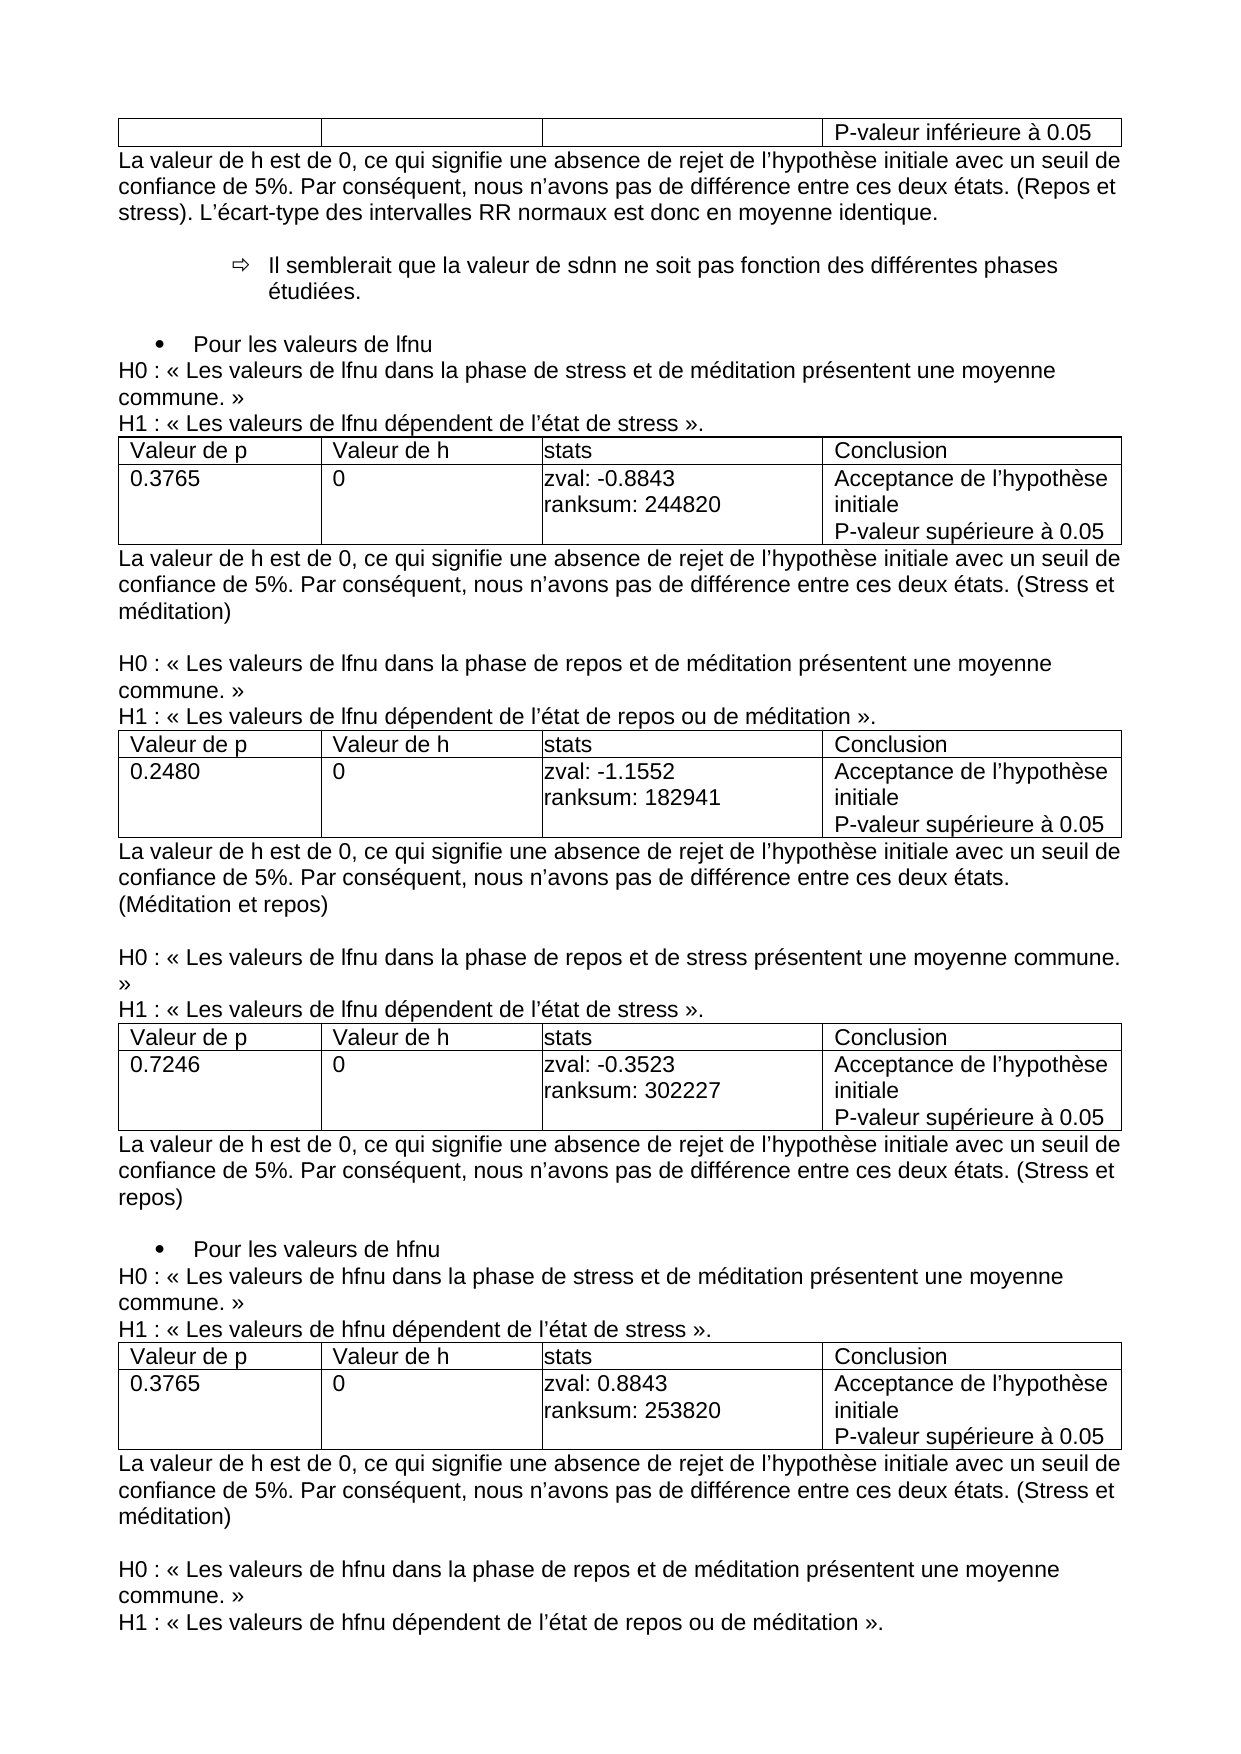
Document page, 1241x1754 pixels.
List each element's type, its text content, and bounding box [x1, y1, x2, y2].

text H1 : « Les valeurs de hfnu dépendent de l’état de stress ». [118, 1316, 1122, 1342]
table_header Valeur de p [119, 438, 321, 464]
table_header Valeur de p [119, 1024, 321, 1050]
table_header Valeur de h [322, 731, 542, 757]
table_cell Acceptance de l’hypothèse initiale P-valeur supérieure à 0.05 [823, 1051, 1121, 1130]
list Pour les valeurs de hfnu [156, 1236, 1122, 1263]
table_header Valeur de h [322, 1343, 542, 1369]
table_header Conclusion [823, 731, 1121, 757]
text H1 : « Les valeurs de lfnu dépendent de l’état de repos ou de méditation ». [118, 703, 1122, 729]
table_cell 0.3765 [119, 1370, 321, 1449]
table_cell zval: -0.3523 ranksum: 302227 [543, 1051, 822, 1130]
table_header Conclusion [823, 1024, 1121, 1050]
text H0 : « Les valeurs de lfnu dans la phase de repos et de méditation présentent une moyenne commune. » [118, 650, 1122, 703]
text La valeur de h est de 0, ce qui signifie une absence de rejet de l’hypothèse initiale avec un seuil de confiance de 5%. Par conséquent, nous n’avons pas de différence entre ces deux états. (Stress et méditation) [118, 545, 1122, 624]
table_cell [119, 119, 321, 146]
table_cell 0.7246 [119, 1051, 321, 1130]
table_cell 0 [322, 1370, 542, 1449]
table_cell zval: -1.1552 ranksum: 182941 [543, 758, 822, 837]
text H0 : « Les valeurs de lfnu dans la phase de stress et de méditation présentent une moyenne commune. » [118, 357, 1122, 410]
table_cell 0 [322, 465, 542, 544]
table_cell Acceptance de l’hypothèse initiale P-valeur supérieure à 0.05 [823, 465, 1121, 544]
text H0 : « Les valeurs de hfnu dans la phase de repos et de méditation présentent une moyenne commune. » [118, 1556, 1122, 1608]
text La valeur de h est de 0, ce qui signifie une absence de rejet de l’hypothèse initiale avec un seuil de confiance de 5%. Par conséquent, nous n’avons pas de différence entre ces deux états. (Repos et stress). L’écart-type des intervalles RR normaux est donc en moyenne identique. [118, 147, 1122, 226]
table_header stats [543, 1343, 822, 1369]
table_header Conclusion [823, 1343, 1121, 1369]
text La valeur de h est de 0, ce qui signifie une absence de rejet de l’hypothèse initiale avec un seuil de confiance de 5%. Par conséquent, nous n’avons pas de différence entre ces deux états. (Stress et repos) [118, 1131, 1122, 1210]
text H0 : « Les valeurs de lfnu dans la phase de repos et de stress présentent une moyenne commune. » [118, 943, 1122, 996]
table_cell 0.2480 [119, 758, 321, 837]
text La valeur de h est de 0, ce qui signifie une absence de rejet de l’hypothèse initiale avec un seuil de confiance de 5%. Par conséquent, nous n’avons pas de différence entre ces deux états. (Méditation et repos) [118, 838, 1122, 917]
list Il semblerait que la valeur de sdnn ne soit pas fonction des différentes phases étudiées. [231, 252, 1122, 305]
table_cell [543, 119, 822, 146]
table_header Valeur de p [119, 731, 321, 757]
table_cell 0.3765 [119, 465, 321, 544]
table_cell Acceptance de l’hypothèse initiale P-valeur supérieure à 0.05 [823, 758, 1121, 837]
table_header stats [543, 1024, 822, 1050]
text H1 : « Les valeurs de lfnu dépendent de l’état de stress ». [118, 410, 1122, 436]
text La valeur de h est de 0, ce qui signifie une absence de rejet de l’hypothèse initiale avec un seuil de confiance de 5%. Par conséquent, nous n’avons pas de différence entre ces deux états. (Stress et méditation) [118, 1450, 1122, 1529]
table_header Conclusion [823, 438, 1121, 464]
list Pour les valeurs de lfnu [156, 331, 1122, 357]
text H0 : « Les valeurs de hfnu dans la phase de stress et de méditation présentent une moyenne commune. » [118, 1263, 1122, 1316]
table_cell Acceptance de l’hypothèse initiale P-valeur supérieure à 0.05 [823, 1370, 1121, 1449]
table_cell 0 [322, 758, 542, 837]
table_cell P-valeur inférieure à 0.05 [823, 119, 1121, 146]
table_cell [322, 119, 542, 146]
table_header stats [543, 731, 822, 757]
table_header stats [543, 438, 822, 464]
table_header Valeur de h [322, 438, 542, 464]
table_header Valeur de h [322, 1024, 542, 1050]
table_cell 0 [322, 1051, 542, 1130]
text H1 : « Les valeurs de hfnu dépendent de l’état de repos ou de méditation ». [118, 1608, 1122, 1635]
table_header Valeur de p [119, 1343, 321, 1369]
table_cell zval: 0.8843 ranksum: 253820 [543, 1370, 822, 1449]
table_cell zval: -0.8843 ranksum: 244820 [543, 465, 822, 544]
text H1 : « Les valeurs de lfnu dépendent de l’état de stress ». [118, 996, 1122, 1022]
